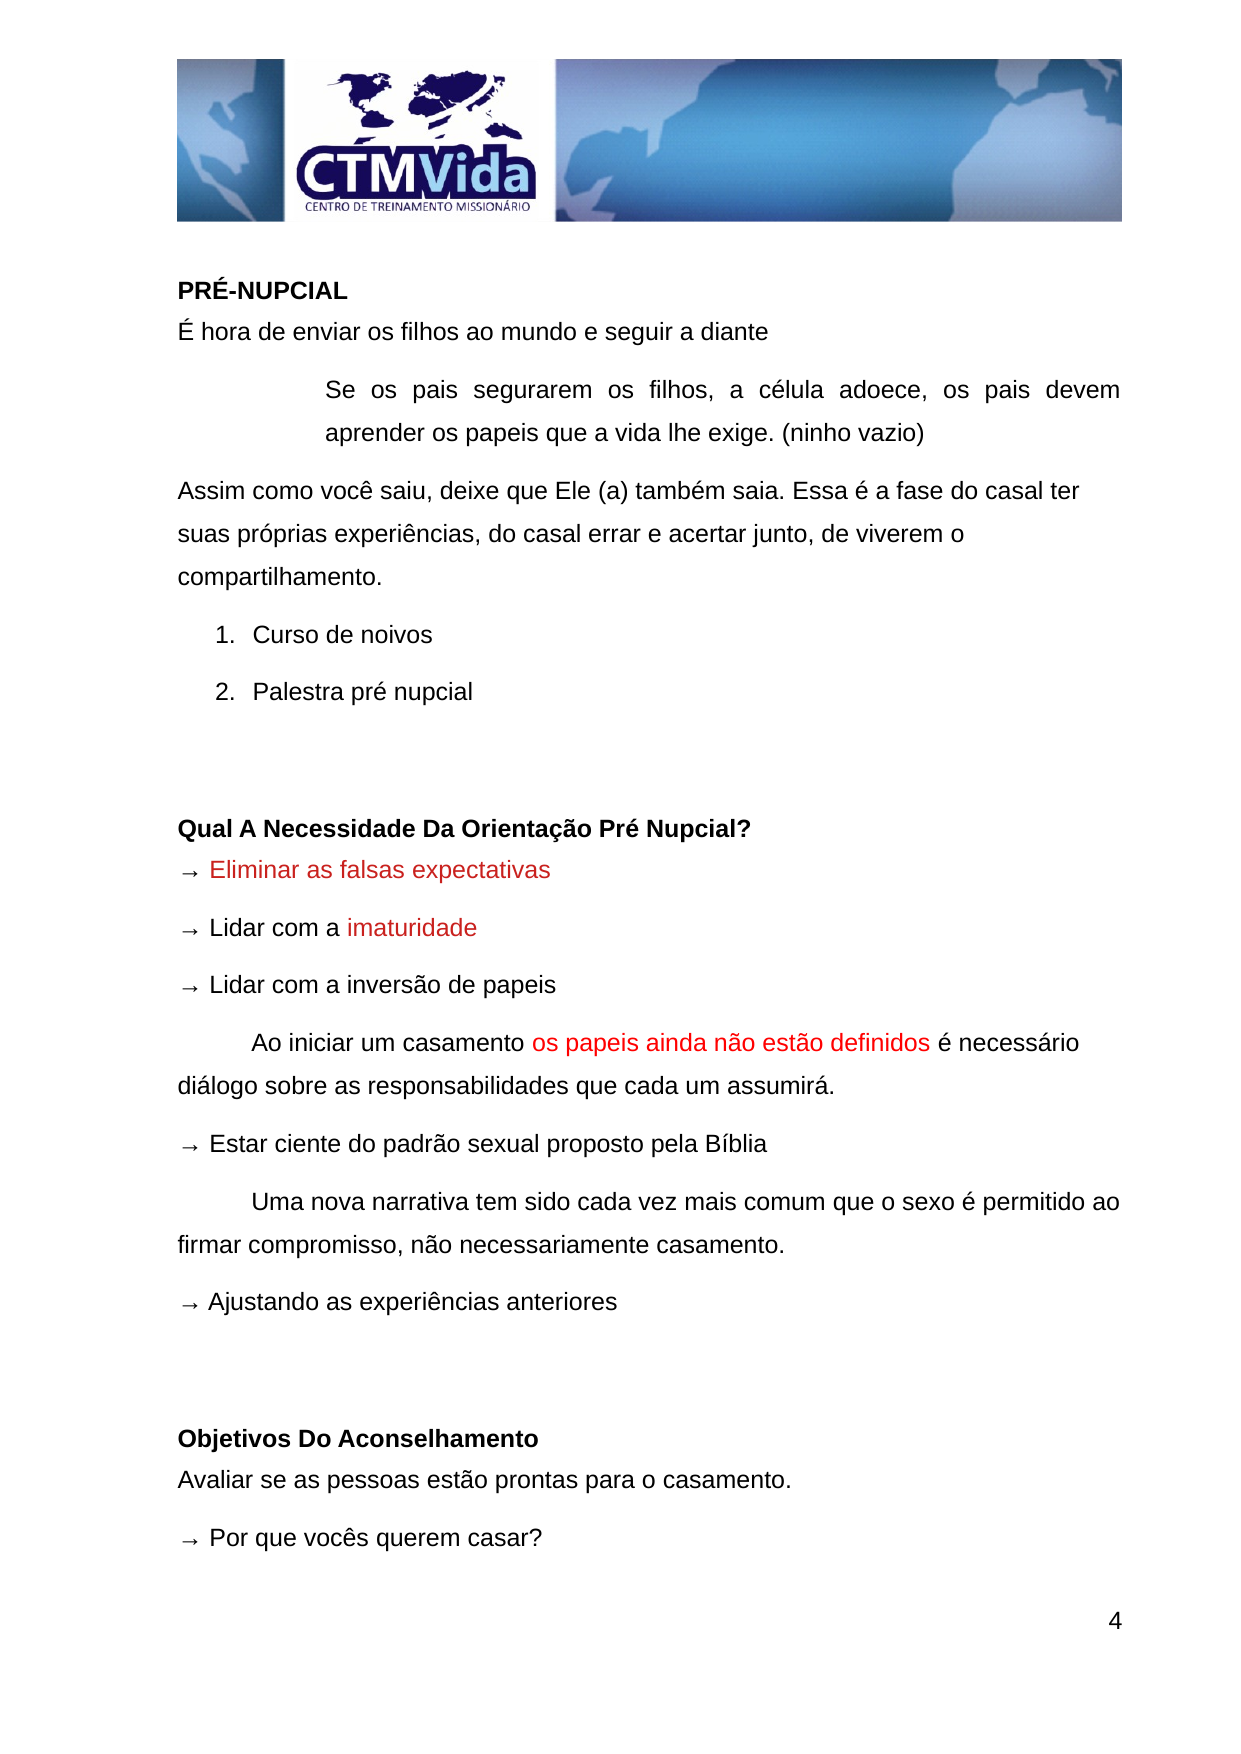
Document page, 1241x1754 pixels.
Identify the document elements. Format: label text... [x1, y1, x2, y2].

text → Estar ciente do padrão sexual proposto pela Bíblia [177, 1129, 1122, 1158]
subtitle Pré-nupcial [177, 276, 1122, 305]
text → Eliminar as falsas expectativas [177, 855, 1122, 884]
text Se os pais segurarem os filhos, a célula adoece, os pais devem aprender os papeis que a vida lhe exige. (ninho vazio) [325, 375, 1122, 447]
list Curso de noivos [215, 620, 1122, 648]
subtitle Objetivos do aconselhamento [177, 1424, 1122, 1452]
text Avaliar se as pessoas estão prontas para o casamento. [177, 1465, 1122, 1494]
picture [177, 59, 1122, 222]
text → Por que vocês querem casar? [177, 1523, 1122, 1551]
text → Lidar com a imaturidade [177, 913, 1122, 941]
text Ao iniciar um casamento os papeis ainda não estão definidos é necessário diálogo sobre as responsabilidades que cada um assumirá. [177, 1028, 1122, 1100]
text É hora de enviar os filhos ao mundo e seguir a diante [177, 317, 1122, 346]
subtitle Qual a necessidade da orientação pré nupcial? [177, 814, 1122, 842]
text → Lidar com a inversão de papeis [177, 970, 1122, 999]
list Palestra pré nupcial [215, 677, 1122, 706]
text → Ajustando as experiências anteriores [177, 1287, 1122, 1316]
text Assim como você saiu, deixe que Ele (a) também saia. Essa é a fase do casal ter suas próprias experiências, do casal errar e acertar junto, de viverem o compartilhamento. [177, 476, 1122, 591]
text Uma nova narrativa tem sido cada vez mais comum que o sexo é permitido ao firmar compromisso, não necessariamente casamento. [177, 1187, 1122, 1258]
